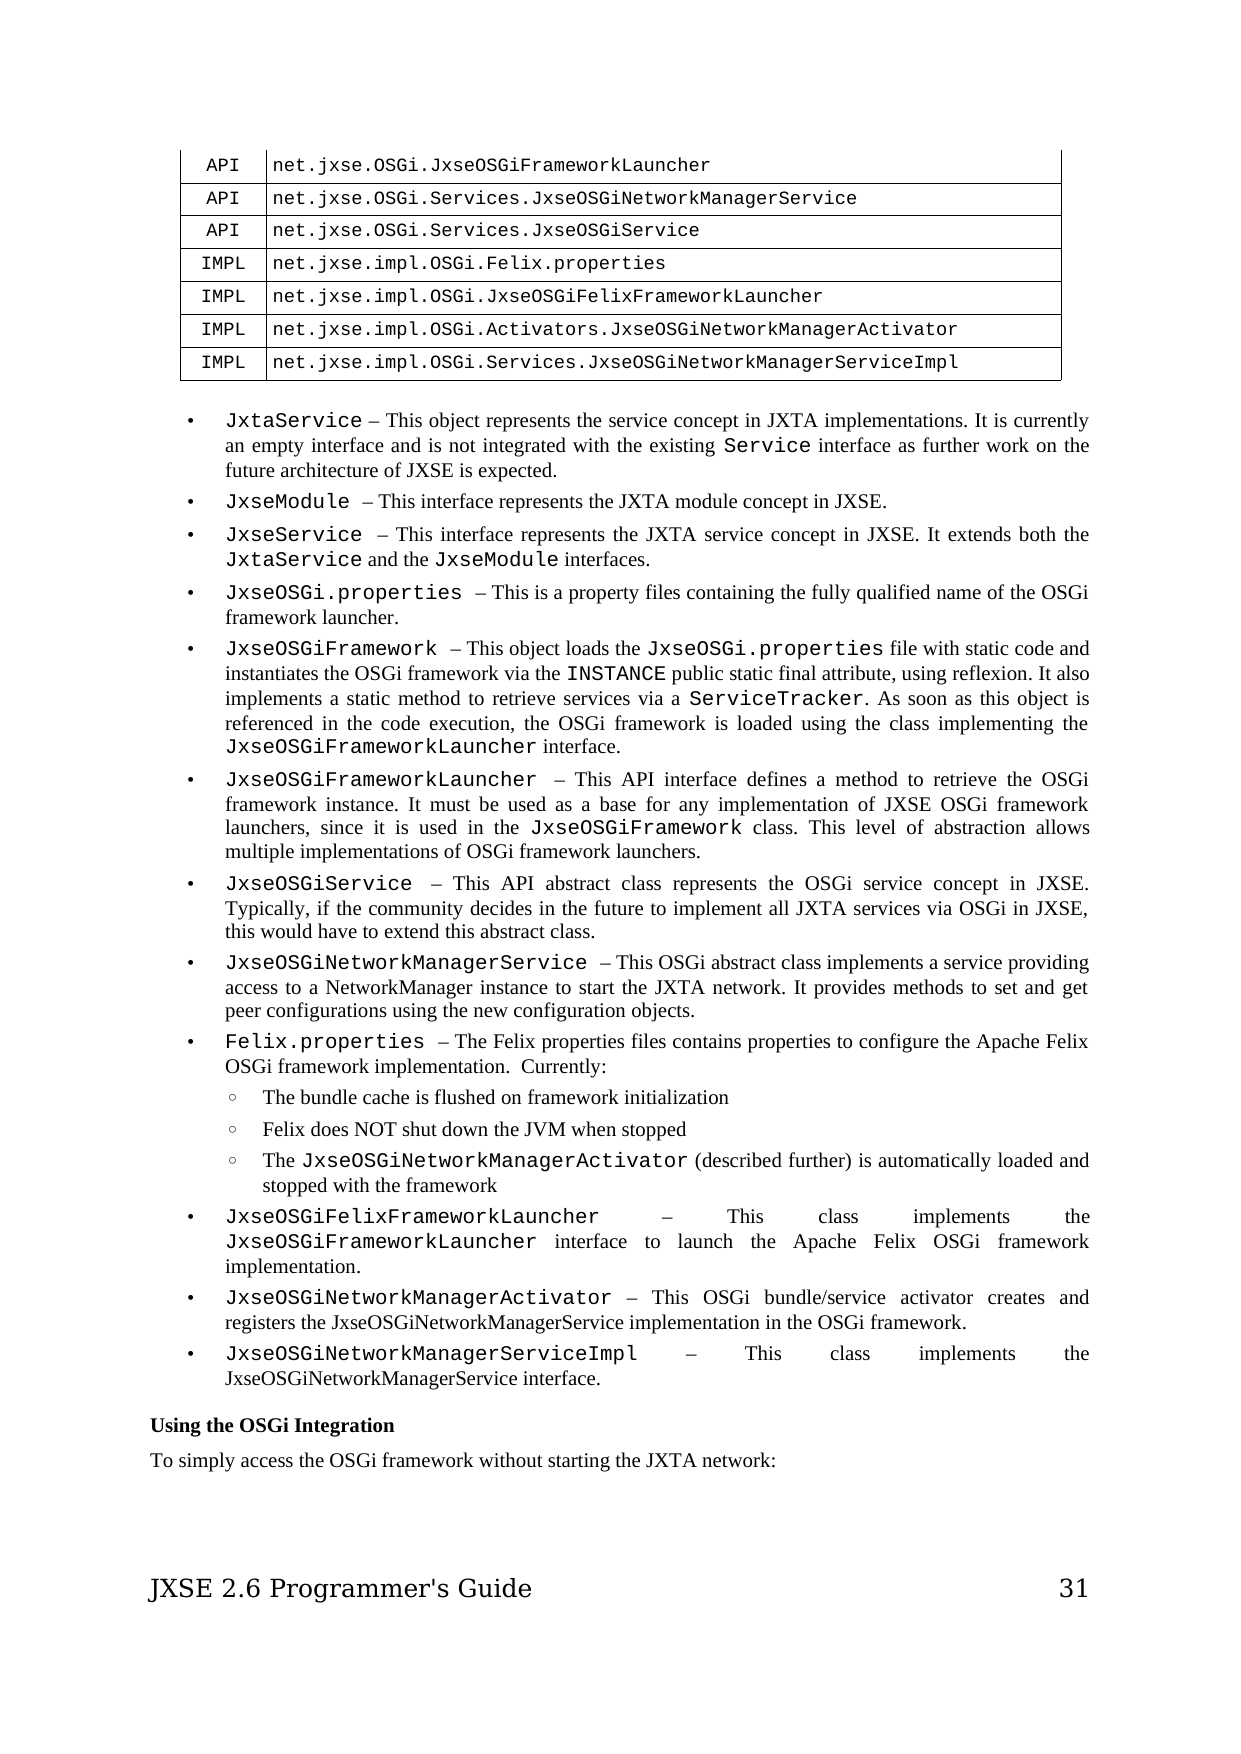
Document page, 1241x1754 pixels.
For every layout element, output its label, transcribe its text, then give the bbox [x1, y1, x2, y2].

table_cell net.jxse.OSGi.JxseOSGiFrameworkLauncher [267, 150, 1061, 183]
list JxseOSGiService – This API abstract class represents the OSGi service concept in JXSE. Typically, if the community decides in the future to implement all JXTA services via OSGi in JXSE, this would have to extend this abstract class. [187, 872, 1090, 943]
table_cell API [181, 150, 266, 183]
list JxseOSGiNetworkManagerService – This OSGi abstract class implements a service providing access to a NetworkManager instance to start the JXTA network. It provides methods to set and get peer configurations using the new configuration objects. [187, 951, 1090, 1022]
list JxseOSGiFelixFrameworkLauncher – This class implements the JxseOSGiFrameworkLauncher interface to launch the Apache Felix OSGi framework implementation. [187, 1205, 1090, 1278]
table_cell net.jxse.impl.OSGi.Felix.properties [267, 249, 1061, 281]
table_cell net.jxse.impl.OSGi.Services.JxseOSGiNetworkManagerServiceImpl [267, 348, 1061, 380]
table_cell IMPL [181, 315, 266, 347]
list JxseService – This interface represents the JXTA service concept in JXSE. It extends both the JxtaService and the JxseModule interfaces. [187, 523, 1090, 573]
table_cell IMPL [181, 282, 266, 314]
list JxseOSGiFramework – This object loads the JxseOSGi.properties file with static code and instantiates the OSGi framework via the INSTANCE public static final attribute, using reflexion. It also implements a static method to retrieve services via a ServiceTracker. As soon as this object is referenced in the code execution, the OSGi framework is loaded using the class implementing the JxseOSGiFrameworkLauncher interface. [187, 637, 1090, 759]
list JxseModule – This interface represents the JXTA module concept in JXSE. [187, 490, 1090, 515]
table_cell net.jxse.OSGi.Services.JxseOSGiNetworkManagerService [267, 184, 1061, 215]
table_cell API [181, 184, 266, 215]
table_cell net.jxse.impl.OSGi.Activators.JxseOSGiNetworkManagerActivator [267, 315, 1061, 347]
text Using the OSGi Integration [150, 1414, 1090, 1437]
list JxseOSGiNetworkManagerActivator – This OSGi bundle/service activator creates and registers the JxseOSGiNetworkManagerService implementation in the OSGi framework. [187, 1286, 1090, 1334]
table_cell net.jxse.OSGi.Services.JxseOSGiService [267, 216, 1061, 248]
list JxtaService – This object represents the service concept in JXTA implementations. It is currently an empty interface and is not integrated with the existing Service interface as further work on the future architecture of JXSE is expected. [187, 409, 1090, 482]
list Felix does NOT shut down the JVM when stopped [225, 1118, 1090, 1141]
list JxseOSGi.properties – This is a property files containing the fully qualified name of the OSGi framework launcher. [187, 581, 1090, 629]
table_cell net.jxse.impl.OSGi.JxseOSGiFelixFrameworkLauncher [267, 282, 1061, 314]
text To simply access the OSGi framework without starting the JXTA network: [150, 1448, 1090, 1471]
table_cell IMPL [181, 348, 266, 380]
list Felix.properties – The Felix properties files contains properties to configure the Apache Felix OSGi framework implementation. Currently: [187, 1030, 1090, 1078]
table_cell IMPL [181, 249, 266, 281]
list JxseOSGiNetworkManagerServiceImpl – This class implements the JxseOSGiNetworkManagerService interface. [187, 1342, 1090, 1390]
list The JxseOSGiNetworkManagerActivator (described further) is automatically loaded and stopped with the framework [225, 1149, 1090, 1197]
table_cell API [181, 216, 266, 248]
list JxseOSGiFrameworkLauncher – This API interface defines a method to retrieve the OSGi framework instance. It must be used as a base for any implementation of JXSE OSGi framework launchers, since it is used in the JxseOSGiFramework class. This level of abstraction allows multiple implementations of OSGi framework launchers. [187, 768, 1090, 863]
list The bundle cache is flushed on framework initialization [225, 1086, 1090, 1109]
